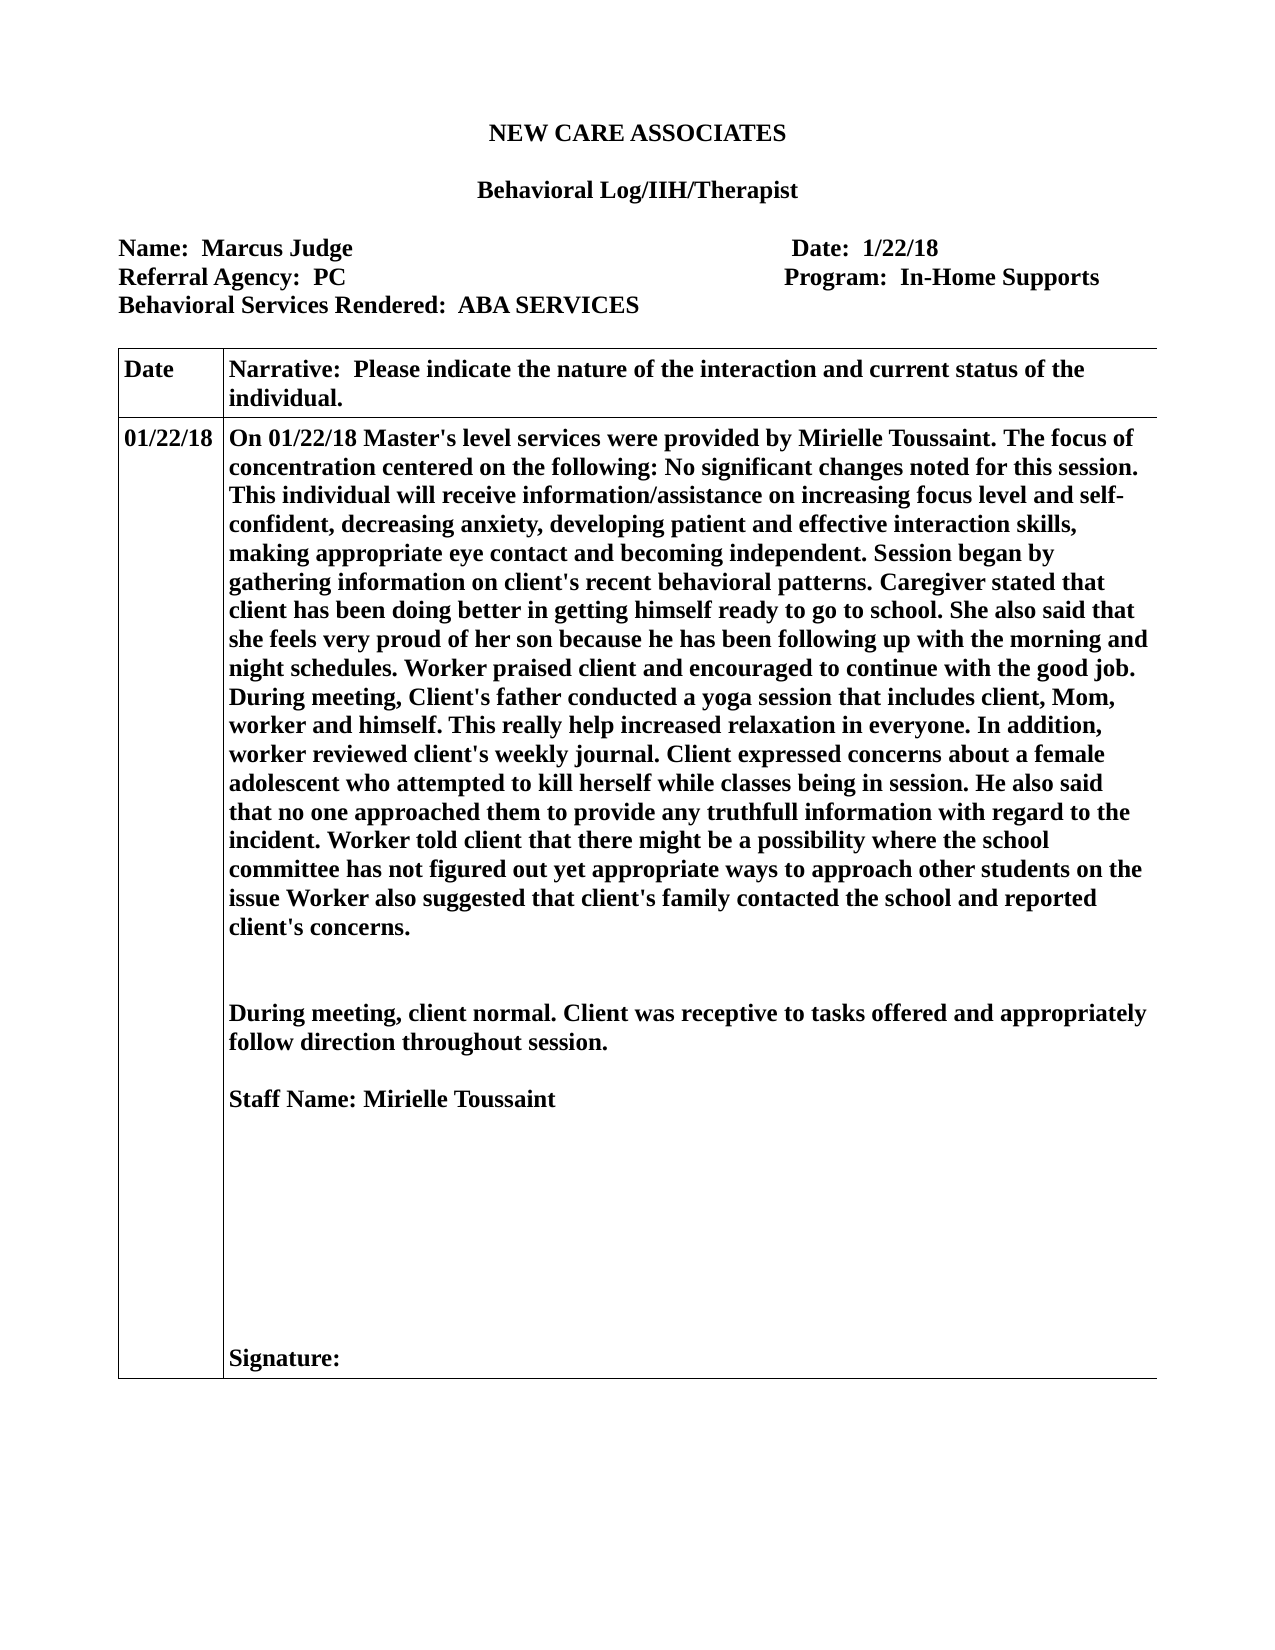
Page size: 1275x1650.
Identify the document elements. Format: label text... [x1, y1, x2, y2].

text Behavioral Services Rendered: ABA SERVICES [118, 291, 1157, 319]
table_header Narrative: Please indicate the nature of the interaction and current status of the individual. [224, 349, 1157, 417]
table_cell On 01/22/18 Master's level services were provided by Mirielle Toussaint. The focus of concentration centered on the following: No significant changes noted for this session. This individual will receive information/assistance on increasing focus level and self-confident, decreasing anxiety, developing patient and effective interaction skills, making appropriate eye contact and becoming independent. Session began by gathering information on client's recent behavioral patterns. Caregiver stated that client has been doing better in getting himself ready to go to school. She also said that she feels very proud of her son because he has been following up with the morning and night schedules. Worker praised client and encouraged to continue with the good job. During meeting, Client's father conducted a yoga session that includes client, Mom, worker and himself. This really help increased relaxation in everyone. In addition, worker reviewed client's weekly journal. Client expressed concerns about a female adolescent who attempted to kill herself while classes being in session. He also said that no one approached them to provide any truthfull information with regard to the incident. Worker told client that there might be a possibility where the school committee has not figured out yet appropriate ways to approach other students on the issue Worker also suggested that client's family contacted the school and reported client's concerns. During meeting, client normal. Client was receptive to tasks offered and appropriately follow direction throughout session. Staff Name: Mirielle Toussaint Signature: [224, 418, 1157, 1377]
text Referral Agency: PC Program: In-Home Supports [118, 262, 1157, 291]
text Name: Marcus Judge Date: 1/22/18 [118, 233, 1157, 262]
table_cell 01/22/18 [119, 418, 223, 1377]
text NEW CARE ASSOCIATES [118, 118, 1157, 147]
table_header Date [119, 349, 223, 417]
text Behavioral Log/IIH/Therapist [118, 176, 1157, 204]
